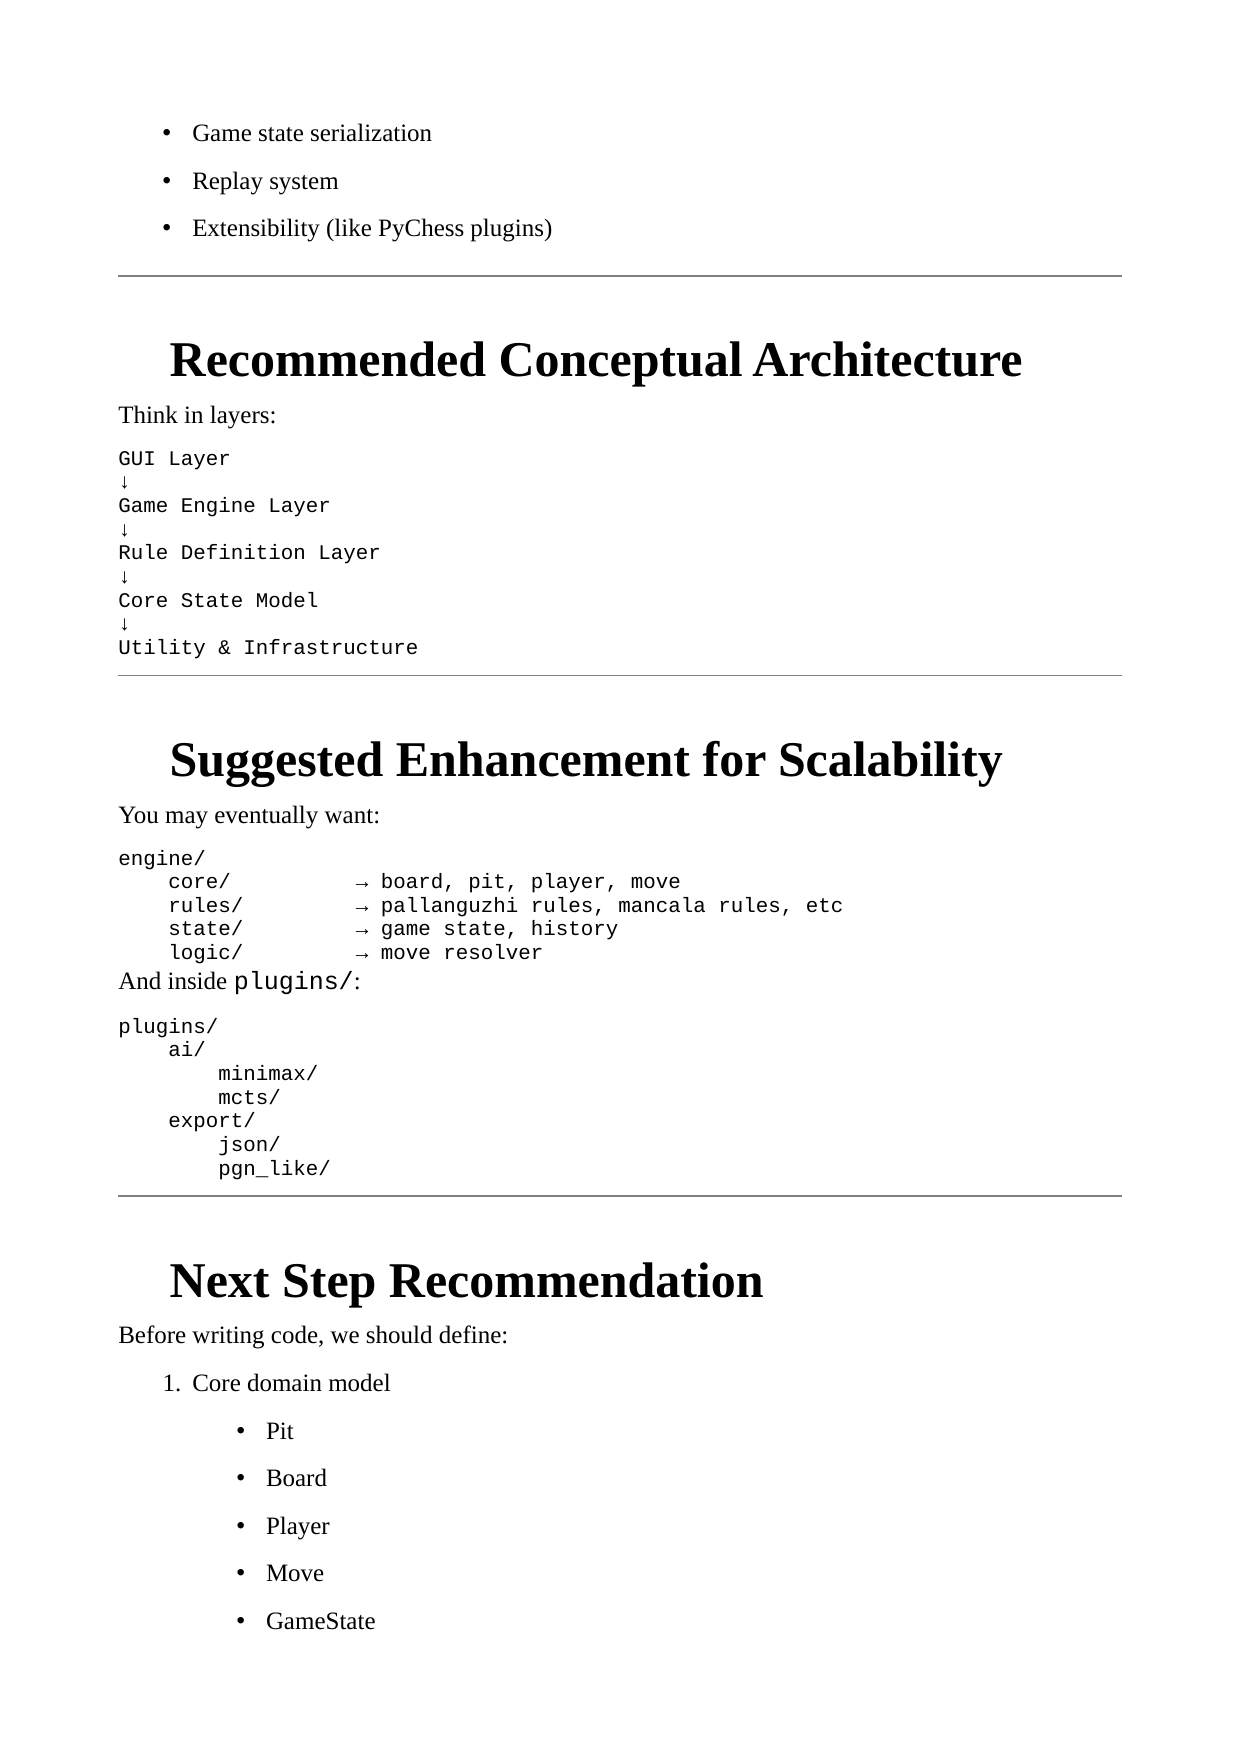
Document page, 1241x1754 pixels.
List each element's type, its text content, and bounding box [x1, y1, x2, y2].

text json/ [118, 1134, 1122, 1158]
text plugins/ [118, 1016, 1122, 1039]
text Utility & Infrastructure [118, 637, 1122, 661]
text Think in layers: [118, 400, 1122, 429]
text core/ → board, pit, player, move [118, 871, 1122, 895]
text Before writing code, we should define: [118, 1321, 1122, 1349]
text ↓ [118, 471, 1122, 495]
list Move [236, 1558, 1122, 1587]
text ai/ [118, 1039, 1122, 1063]
subtitle 🔥 Suggested Enhancement for Scalability [118, 730, 1122, 787]
text rules/ → pallanguzhi rules, mancala rules, etc [118, 895, 1122, 918]
list Core domain model [162, 1368, 1122, 1397]
text Core State Model [118, 590, 1122, 613]
text state/ → game state, history [118, 918, 1122, 942]
list Player [236, 1511, 1122, 1540]
text ↓ [118, 519, 1122, 542]
subtitle 🧠 Recommended Conceptual Architecture [118, 330, 1122, 388]
list Replay system [162, 166, 1122, 194]
text And inside plugins/: [118, 966, 1122, 997]
list Extensibility (like PyChess plugins) [162, 213, 1122, 242]
list Game state serialization [162, 118, 1122, 147]
text You may eventually want: [118, 800, 1122, 829]
list GameState [236, 1606, 1122, 1635]
text Game Engine Layer [118, 495, 1122, 519]
text pgn_like/ [118, 1158, 1122, 1181]
text ↓ [118, 566, 1122, 590]
list Pit [236, 1416, 1122, 1444]
text logic/ → move resolver [118, 942, 1122, 966]
text Rule Definition Layer [118, 542, 1122, 566]
text ↓ [118, 613, 1122, 637]
subtitle 🎯 Next Step Recommendation [118, 1251, 1122, 1308]
text GUI Layer [118, 448, 1122, 471]
text engine/ [118, 847, 1122, 871]
text export/ [118, 1110, 1122, 1134]
text minimax/ [118, 1063, 1122, 1087]
text mcts/ [118, 1087, 1122, 1110]
list Board [236, 1463, 1122, 1492]
